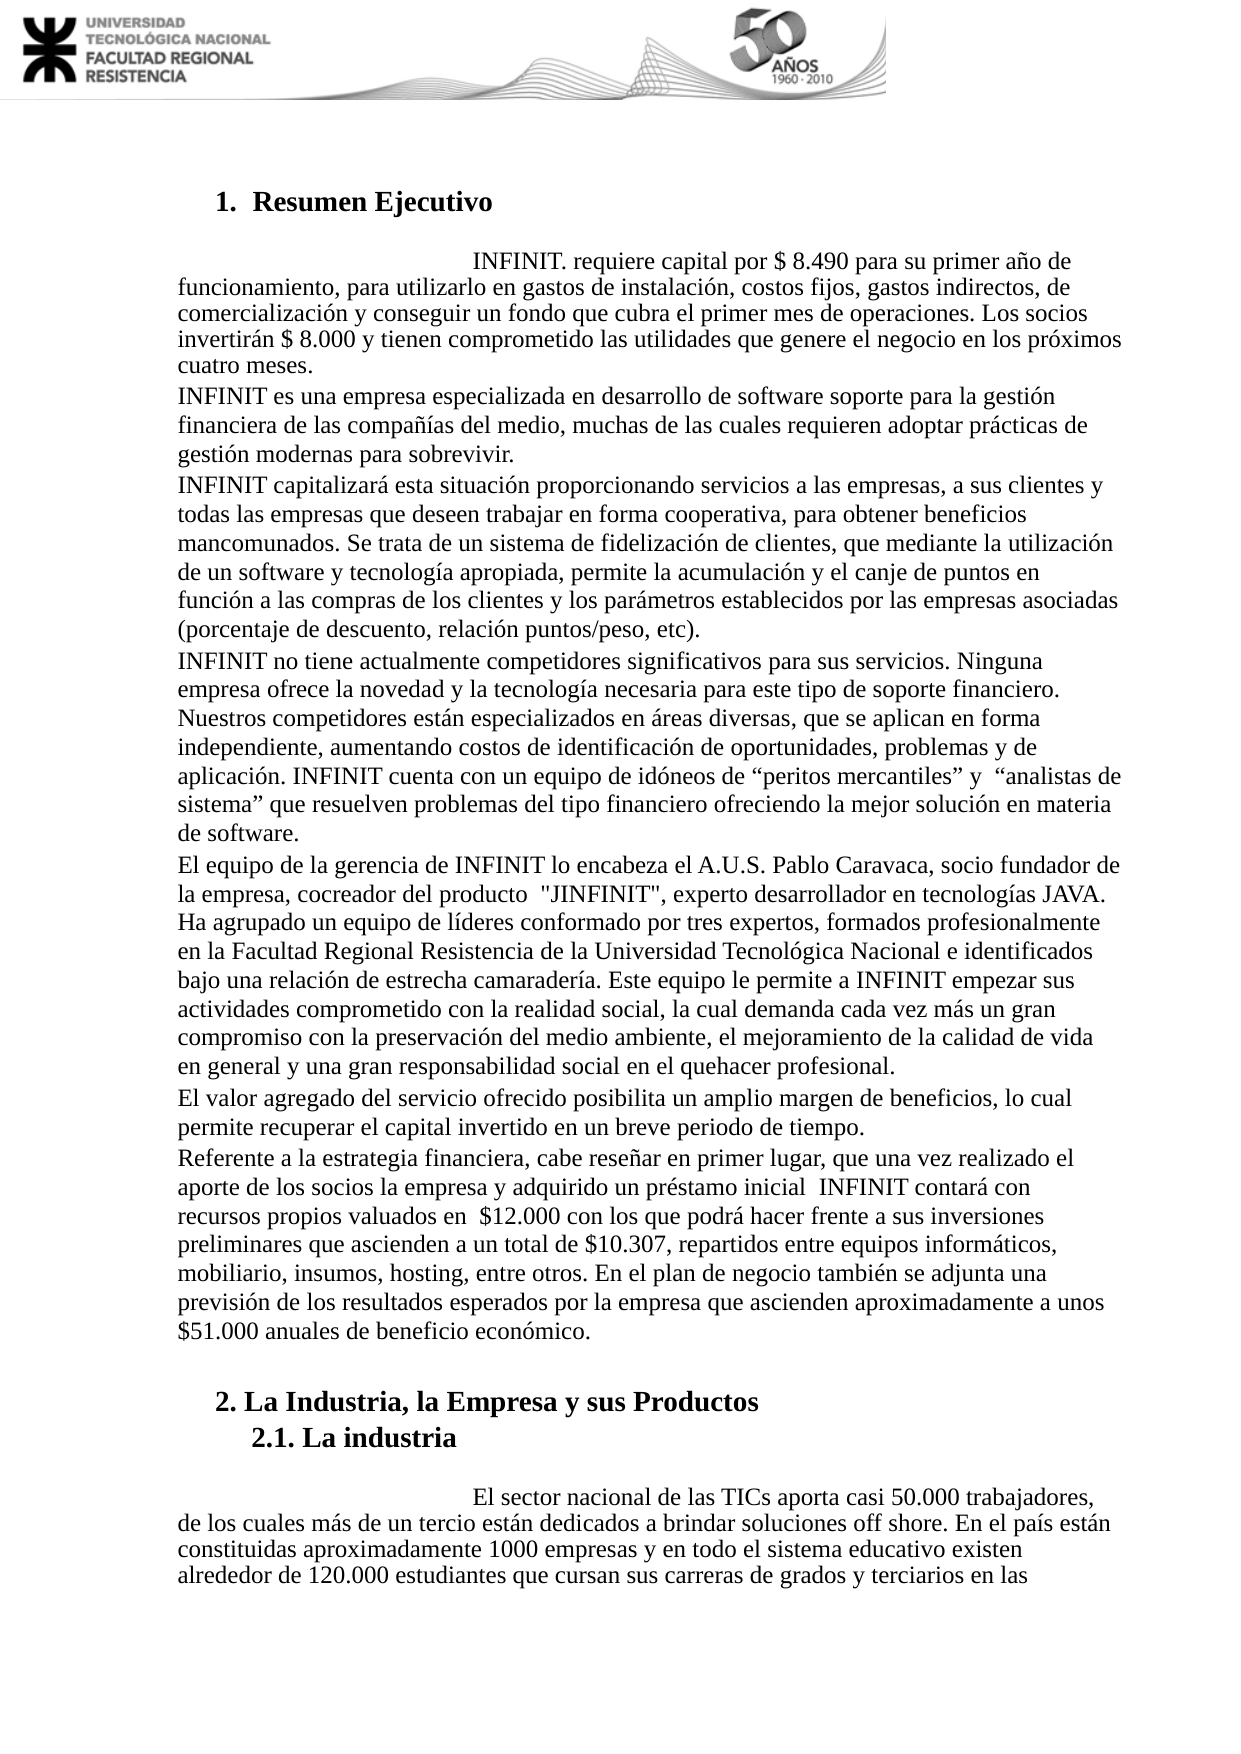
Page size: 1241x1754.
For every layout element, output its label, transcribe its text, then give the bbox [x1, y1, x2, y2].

text INFINIT capitalizará esta situación proporcionando servicios a las empresas, a sus clientes y todas las empresas que deseen trabajar en forma cooperativa, para obtener beneficios mancomunados. Se trata de un sistema de fidelización de clientes, que mediante la utilización de un software y tecnología apropiada, permite la acumulación y el canje de puntos en función a las compras de los clientes y los parámetros establecidos por las empresas asociadas (porcentaje de descuento, relación puntos/peso, etc). [177, 470, 1122, 643]
text El sector nacional de las TICs aporta casi 50.000 trabajadores, de los cuales más de un tercio están dedicados a brindar soluciones off shore. En el país están constituidas aproximadamente 1000 empresas y en todo el sistema educativo existen alrededor de 120.000 estudiantes que cursan sus carreras de grados y terciarios en las [177, 1485, 1122, 1588]
text 2.1. La industria [215, 1420, 1122, 1454]
picture [0, 100, 244, 105]
text El equipo de la gerencia de INFINIT lo encabeza el A.U.S. Pablo Caravaca, socio fundador de la empresa, cocreador del producto "JINFINIT", experto desarrollador en tecnologías JAVA. Ha agrupado un equipo de líderes conformado por tres expertos, formados profesionalmente en la Facultad Regional Resistencia de la Universidad Tecnológica Nacional e identificados bajo una relación de estrecha camaradería. Este equipo le permite a INFINIT empezar sus actividades comprometido con la realidad social, la cual demanda cada vez más un gran compromiso con la preservación del medio ambiente, el mejoramiento de la calidad de vida en general y una gran responsabilidad social en el quehacer profesional. [177, 850, 1122, 1080]
text El valor agregado del servicio ofrecido posibilita un amplio margen de beneficios, lo cual permite recuperar el capital invertido en un breve periodo de tiempo. [177, 1083, 1122, 1140]
text Referente a la estrategia financiera, cabe reseñar en primer lugar, que una vez realizado el aporte de los socios la empresa y adquirido un préstamo inicial INFINIT contará con recursos propios valuados en $12.000 con los que podrá hacer frente a sus inversiones preliminares que ascienden a un total de $10.307, repartidos entre equipos informáticos, mobiliario, insumos, hosting, entre otros. En el plan de negocio también se adjunta una previsión de los resultados esperados por la empresa que ascienden aproximadamente a unos $51.000 anuales de beneficio económico. [177, 1143, 1122, 1344]
text 2. La Industria, la Empresa y sus Productos [215, 1384, 1122, 1417]
text INFINIT no tiene actualmente competidores significativos para sus servicios. Ninguna empresa ofrece la novedad y la tecnología necesaria para este tipo de soporte financiero. Nuestros competidores están especializados en áreas diversas, que se aplican en forma independiente, aumentando costos de identificación de oportunidades, problemas y de aplicación. INFINIT cuenta con un equipo de idóneos de “peritos mercantiles” y “analistas de sistema” que resuelven problemas del tipo financiero ofreciendo la mejor solución en materia de software. [177, 646, 1122, 847]
text INFINIT es una empresa especializada en desarrollo de software soporte para la gestión financiera de las compañías del medio, muchas de las cuales requieren adoptar prácticas de gestión modernas para sobrevivir. [177, 381, 1122, 467]
text INFINIT. requiere capital por $ 8.490 para su primer año de funcionamiento, para utilizarlo en gastos de instalación, costos fijos, gastos indirectos, de comercialización y conseguir un fondo que cubra el primer mes de operaciones. Los socios invertirán $ 8.000 y tienen comprometido las utilidades que genere el negocio en los próximos cuatro meses. [177, 248, 1122, 378]
list Resumen Ejecutivo [215, 184, 1122, 218]
